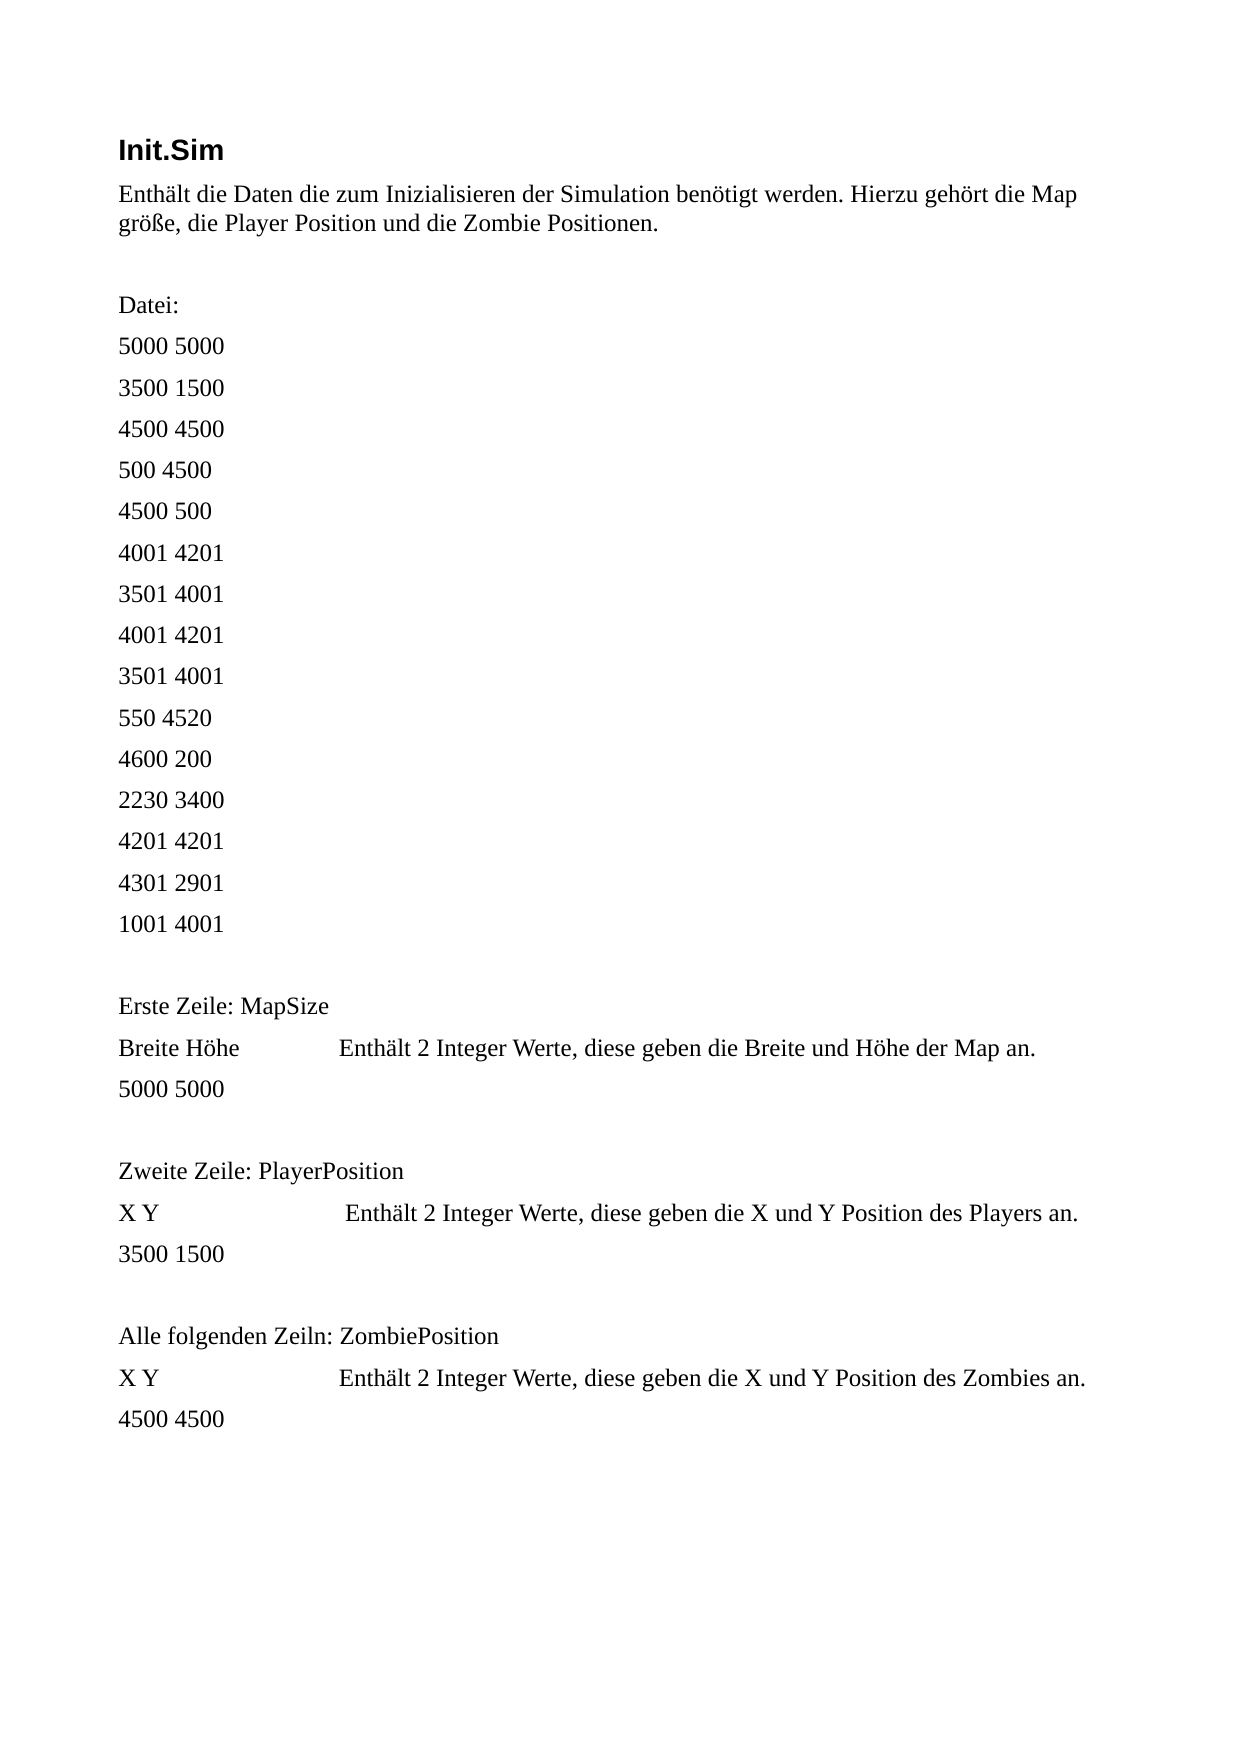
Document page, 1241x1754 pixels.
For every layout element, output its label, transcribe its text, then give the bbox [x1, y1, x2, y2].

text 4600 200 [118, 744, 1122, 773]
text 4500 500 [118, 496, 1122, 525]
text Zweite Zeile: PlayerPosition [118, 1156, 1122, 1185]
text 1001 4001 [118, 909, 1122, 938]
text 3500 1500 [118, 373, 1122, 401]
text 4001 4201 [118, 620, 1122, 649]
text 2230 3400 [118, 785, 1122, 814]
text 500 4500 [118, 455, 1122, 484]
text 4500 4500 [118, 1404, 1122, 1433]
text 3501 4001 [118, 579, 1122, 608]
text 5000 5000 [118, 1074, 1122, 1103]
text 4001 4201 [118, 538, 1122, 566]
text Erste Zeile: MapSize [118, 991, 1122, 1020]
text 5000 5000 [118, 331, 1122, 360]
text 550 4520 [118, 703, 1122, 731]
text X Y Enthält 2 Integer Werte, diese geben die X und Y Position des Players an. [118, 1198, 1122, 1226]
text X Y Enthält 2 Integer Werte, diese geben die X und Y Position des Zombies an. [118, 1363, 1122, 1391]
text 4500 4500 [118, 414, 1122, 443]
text Breite Höhe Enthält 2 Integer Werte, diese geben die Breite und Höhe der Map an. [118, 1033, 1122, 1061]
text 4301 2901 [118, 868, 1122, 896]
text Alle folgenden Zeiln: ZombiePosition [118, 1321, 1122, 1350]
subtitle Init.Sim [118, 133, 1122, 166]
text 4201 4201 [118, 826, 1122, 855]
text 3500 1500 [118, 1239, 1122, 1268]
text Enthält die Daten die zum Inizialisieren der Simulation benötigt werden. Hierzu gehört die Map größe, die Player Position und die Zombie Positionen. [118, 179, 1122, 236]
text Datei: [118, 290, 1122, 319]
text 3501 4001 [118, 661, 1122, 690]
